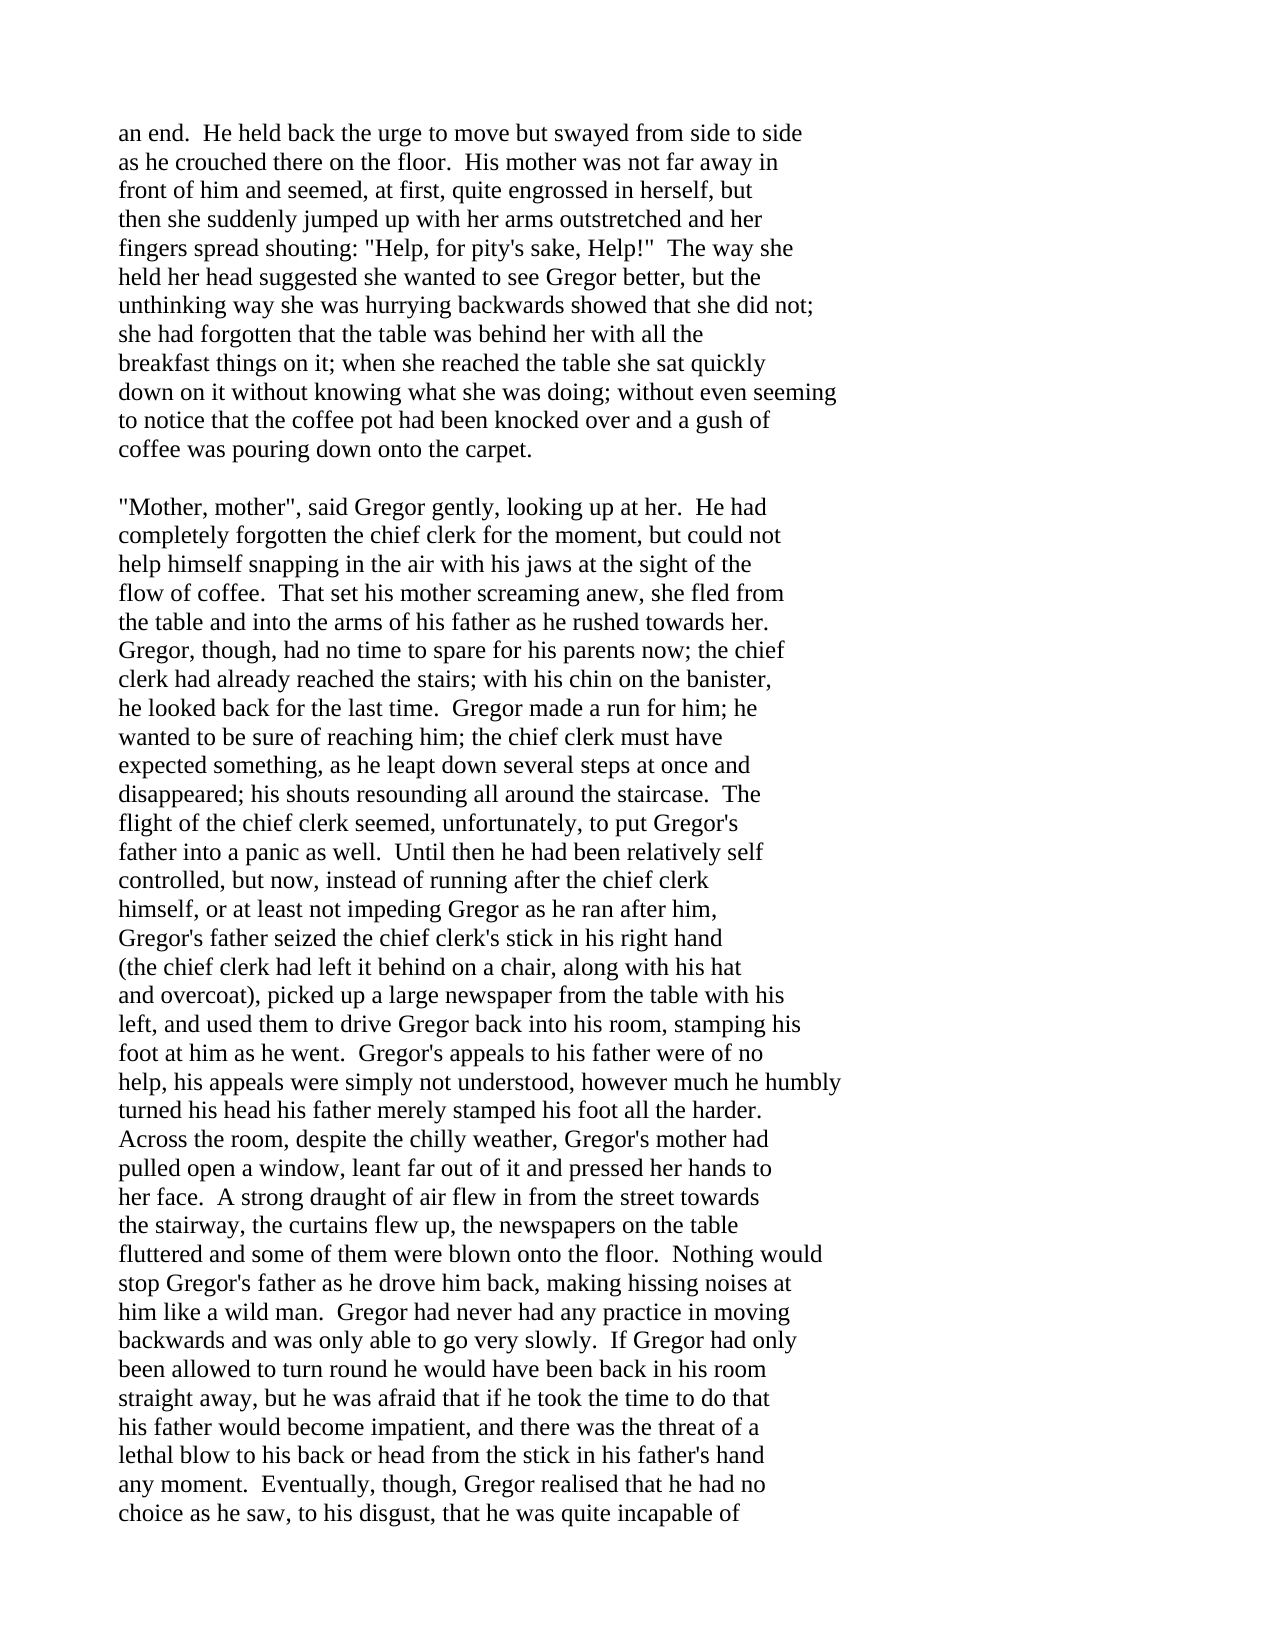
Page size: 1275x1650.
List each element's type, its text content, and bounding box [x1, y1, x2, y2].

text she had forgotten that the table was behind her with all the [118, 319, 1157, 348]
text her face. A strong draught of air flew in from the street towards [118, 1182, 1157, 1211]
text Gregor, though, had no time to spare for his parents now; the chief [118, 636, 1157, 664]
text disappeared; his shouts resounding all around the staircase. The [118, 779, 1157, 808]
text turned his head his father merely stamped his foot all the harder. [118, 1096, 1157, 1124]
text Across the room, despite the chilly weather, Gregor's mother had [118, 1124, 1157, 1153]
text unthinking way she was hurrying backwards showed that she did not; [118, 291, 1157, 319]
text foot at him as he went. Gregor's appeals to his father were of no [118, 1038, 1157, 1067]
text himself, or at least not impeding Gregor as he ran after him, [118, 894, 1157, 923]
text and overcoat), picked up a large newspaper from the table with his [118, 981, 1157, 1009]
text help himself snapping in the air with his jaws at the sight of the [118, 549, 1157, 578]
text the stairway, the curtains flew up, the newspapers on the table [118, 1211, 1157, 1239]
text pulled open a window, leant far out of it and pressed her hands to [118, 1153, 1157, 1182]
text been allowed to turn round he would have been back in his room [118, 1354, 1157, 1383]
text him like a wild man. Gregor had never had any practice in moving [118, 1297, 1157, 1326]
text he looked back for the last time. Gregor made a run for him; he [118, 693, 1157, 722]
text straight away, but he was afraid that if he took the time to do that [118, 1383, 1157, 1412]
text an end. He held back the urge to move but swayed from side to side [118, 118, 1157, 147]
text as he crouched there on the floor. His mother was not far away in [118, 147, 1157, 176]
text fluttered and some of them were blown onto the floor. Nothing would [118, 1239, 1157, 1268]
text stop Gregor's father as he drove him back, making hissing noises at [118, 1268, 1157, 1297]
text flight of the chief clerk seemed, unfortunately, to put Gregor's [118, 808, 1157, 837]
text flow of coffee. That set his mother screaming anew, she fled from [118, 578, 1157, 607]
text left, and used them to drive Gregor back into his room, stamping his [118, 1009, 1157, 1038]
text the table and into the arms of his father as he rushed towards her. [118, 607, 1157, 636]
text his father would become impatient, and there was the threat of a [118, 1412, 1157, 1441]
text held her head suggested she wanted to see Gregor better, but the [118, 262, 1157, 291]
text expected something, as he leapt down several steps at once and [118, 751, 1157, 779]
text help, his appeals were simply not understood, however much he humbly [118, 1067, 1157, 1096]
text completely forgotten the chief clerk for the moment, but could not [118, 521, 1157, 549]
text (the chief clerk had left it behind on a chair, along with his hat [118, 952, 1157, 981]
text fingers spread shouting: "Help, for pity's sake, Help!" The way she [118, 233, 1157, 262]
text down on it without knowing what she was doing; without even seeming [118, 377, 1157, 406]
text Gregor's father seized the chief clerk's stick in his right hand [118, 923, 1157, 952]
text backwards and was only able to go very slowly. If Gregor had only [118, 1326, 1157, 1354]
text controlled, but now, instead of running after the chief clerk [118, 866, 1157, 894]
text to notice that the coffee pot had been knocked over and a gush of [118, 406, 1157, 434]
text father into a panic as well. Until then he had been relatively self [118, 837, 1157, 866]
text front of him and seemed, at first, quite engrossed in herself, but [118, 176, 1157, 204]
text wanted to be sure of reaching him; the chief clerk must have [118, 722, 1157, 751]
text choice as he saw, to his disgust, that he was quite incapable of [118, 1498, 1157, 1527]
text any moment. Eventually, though, Gregor realised that he had no [118, 1469, 1157, 1498]
text coffee was pouring down onto the carpet. [118, 434, 1157, 463]
text clerk had already reached the stairs; with his chin on the banister, [118, 664, 1157, 693]
text lethal blow to his back or head from the stick in his father's hand [118, 1441, 1157, 1469]
text "Mother, mother", said Gregor gently, looking up at her. He had [118, 492, 1157, 521]
text breakfast things on it; when she reached the table she sat quickly [118, 348, 1157, 377]
text then she suddenly jumped up with her arms outstretched and her [118, 204, 1157, 233]
